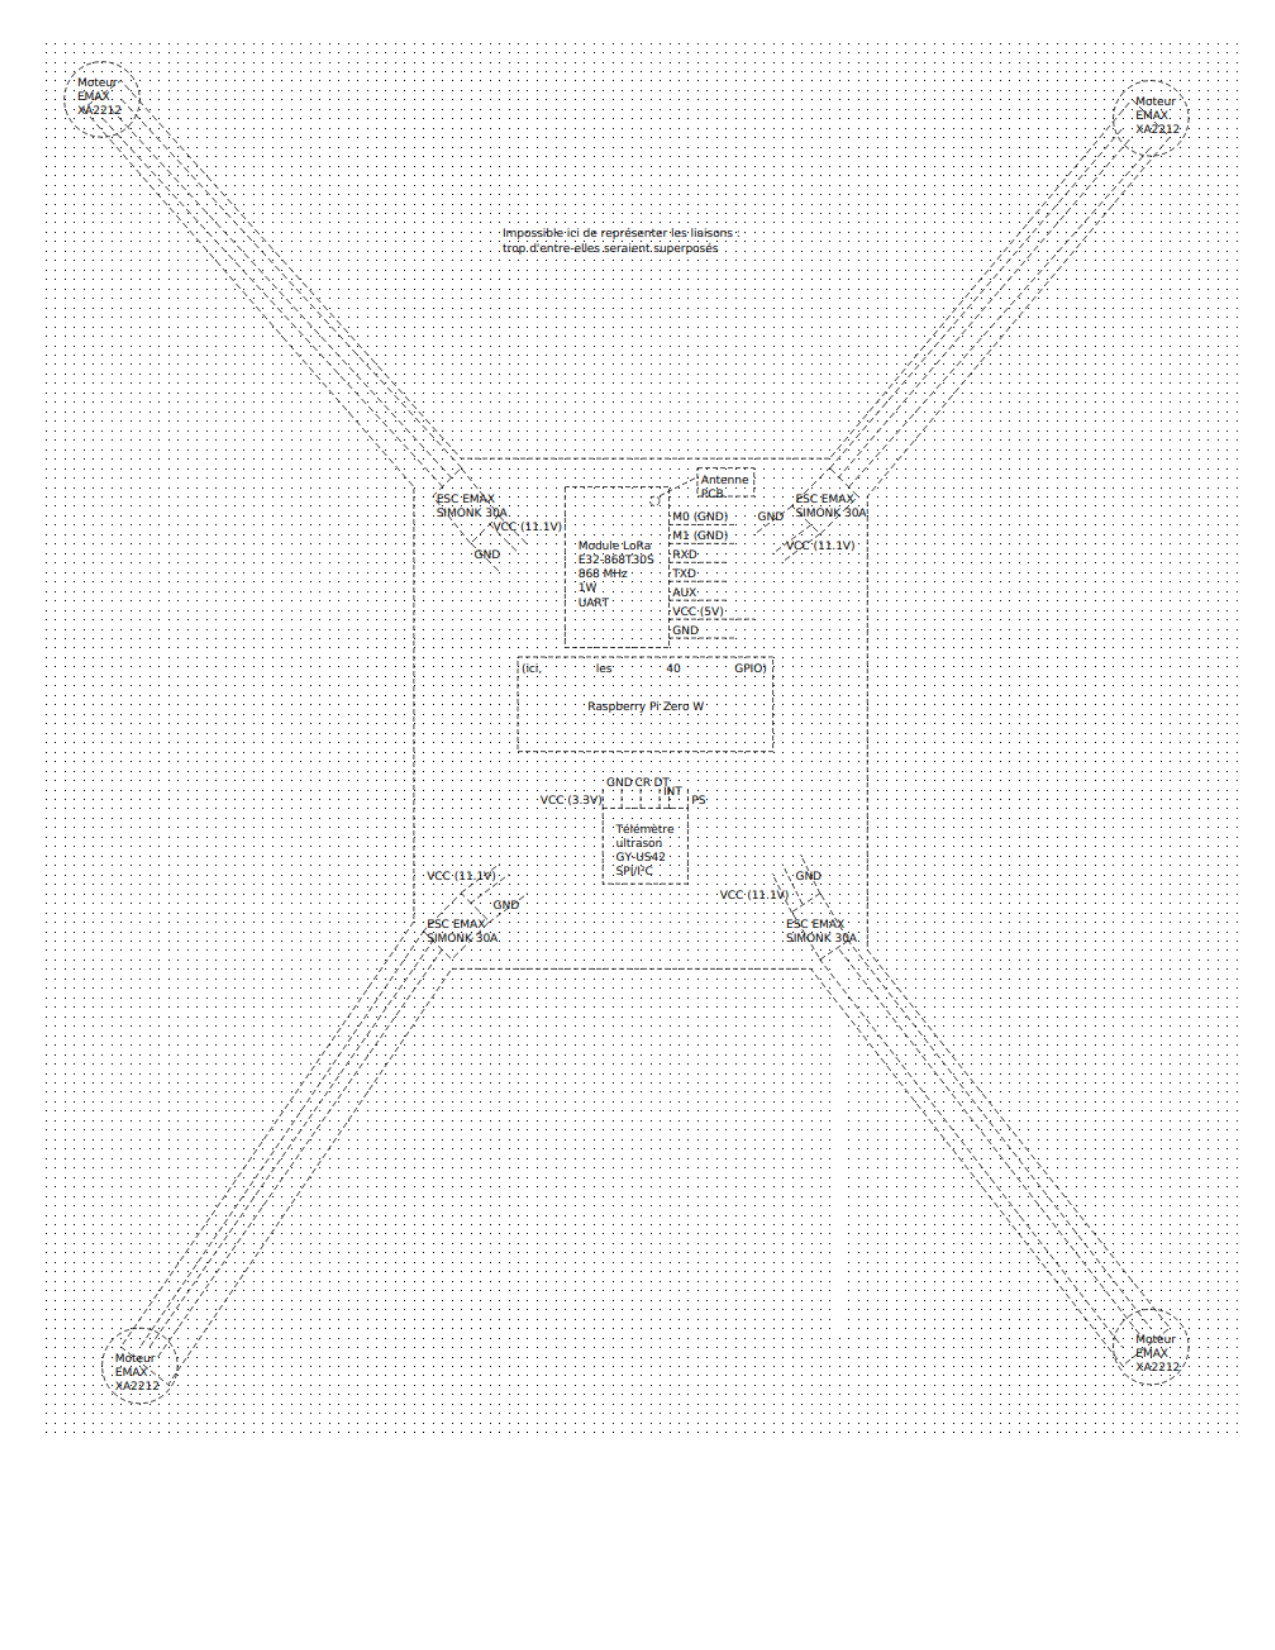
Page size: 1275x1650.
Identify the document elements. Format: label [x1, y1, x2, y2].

picture [37, 37, 1238, 1433]
